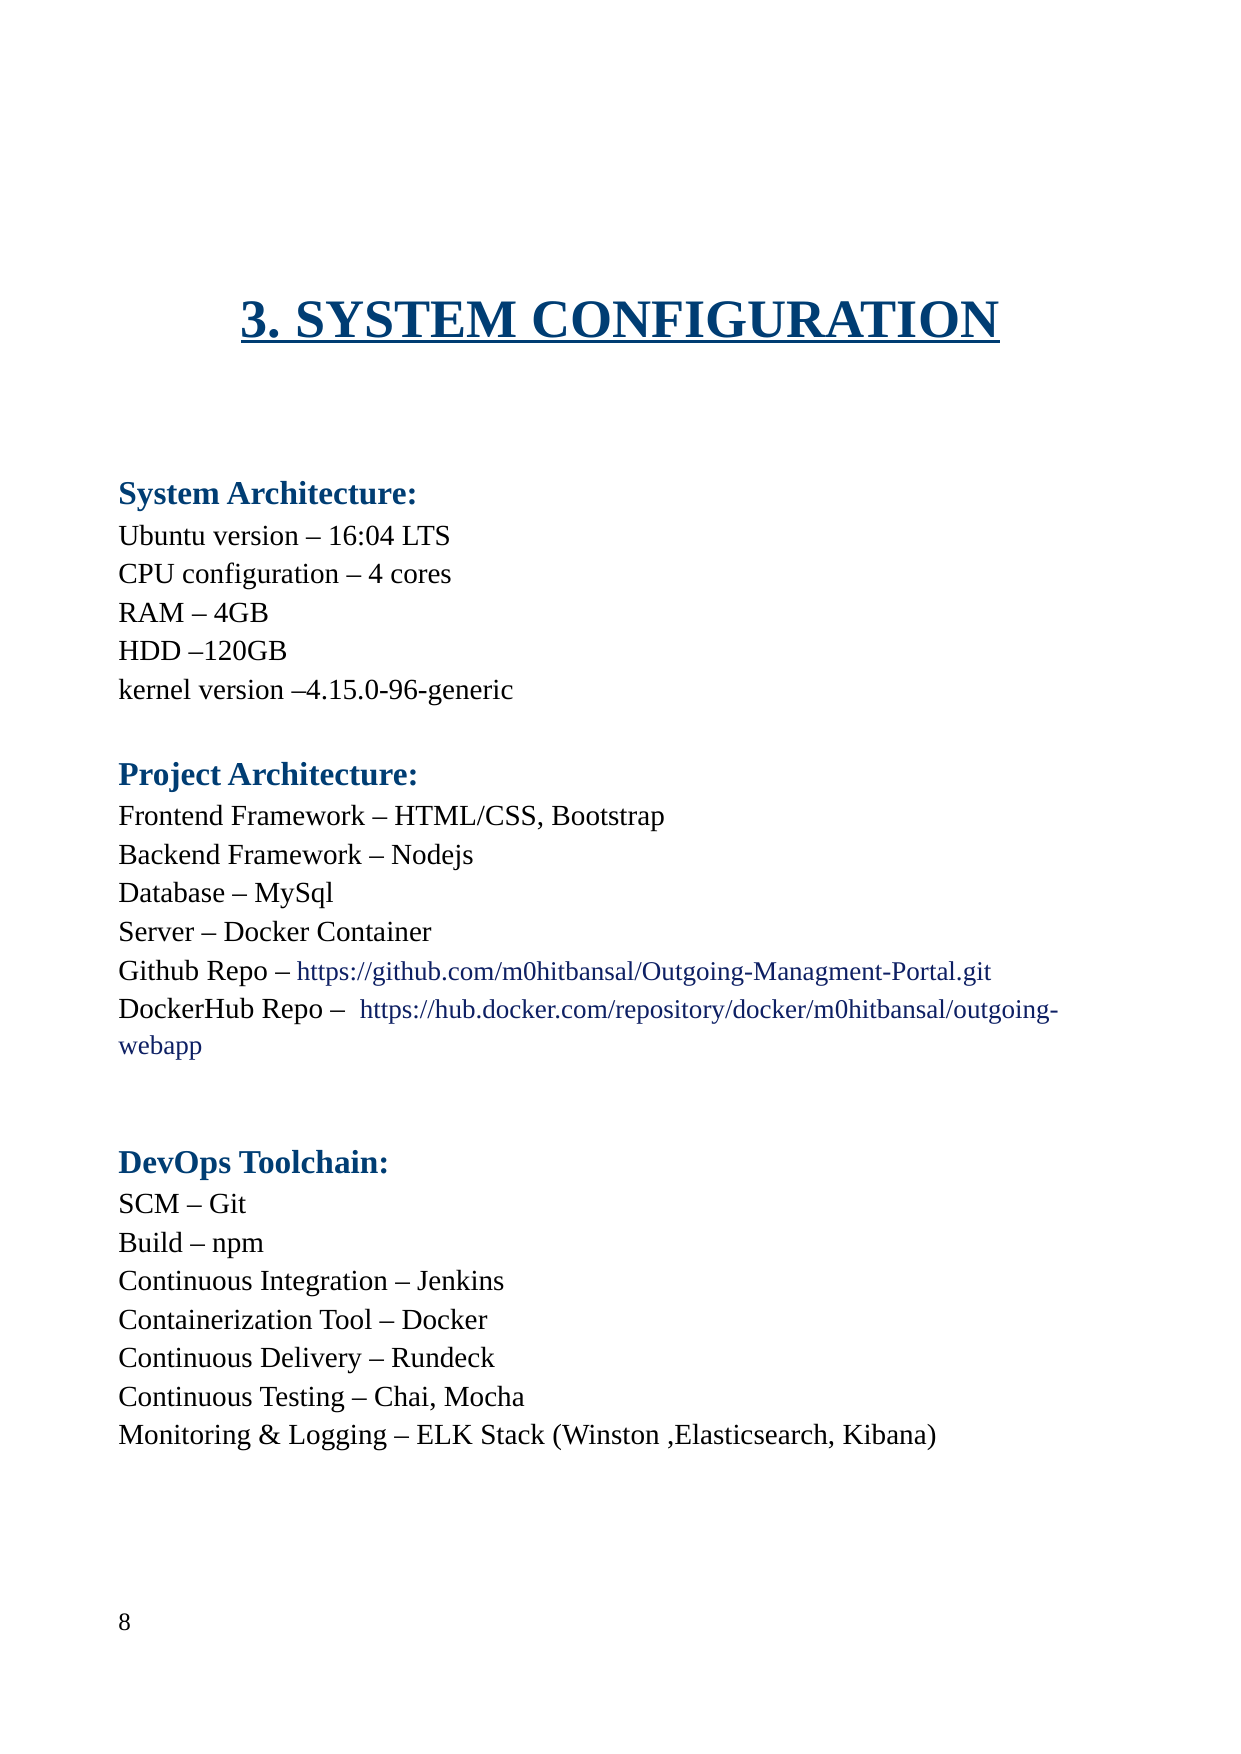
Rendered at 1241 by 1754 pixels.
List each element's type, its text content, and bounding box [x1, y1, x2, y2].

text CPU configuration – 4 cores [118, 556, 1122, 590]
text Github Repo – https://github.com/m0hitbansal/Outgoing-Managment-Portal.git [118, 953, 1122, 986]
text Continuous Delivery – Rundeck [118, 1340, 1122, 1374]
text Frontend Framework – HTML/CSS, Bootstrap [118, 798, 1122, 832]
text DevOps Toolchain: [118, 1142, 1122, 1181]
text DockerHub Repo – https://hub.docker.com/repository/docker/m0hitbansal/outgoing-webapp [118, 991, 1122, 1061]
text HDD –120GB [118, 633, 1122, 667]
text kernel version –4.15.0-96-generic [118, 672, 1122, 705]
text System Architecture: [118, 474, 1122, 512]
text Continuous Testing – Chai, Mocha [118, 1379, 1122, 1412]
text Server – Docker Container [118, 914, 1122, 948]
text Monitoring & Logging – ELK Stack (Winston ,Elasticsearch, Kibana) [118, 1417, 1122, 1451]
text Continuous Integration – Jenkins [118, 1263, 1122, 1297]
text RAM – 4GB [118, 595, 1122, 628]
text Containerization Tool – Docker [118, 1302, 1122, 1335]
text Backend Framework – Nodejs [118, 837, 1122, 871]
text SCM – Git [118, 1186, 1122, 1220]
text 3. SYSTEM CONFIGURATION [118, 286, 1122, 349]
text Ubuntu version – 16:04 LTS [118, 518, 1122, 551]
text Project Architecture: [118, 754, 1122, 793]
text Build – npm [118, 1225, 1122, 1258]
text Database – MySql [118, 876, 1122, 909]
